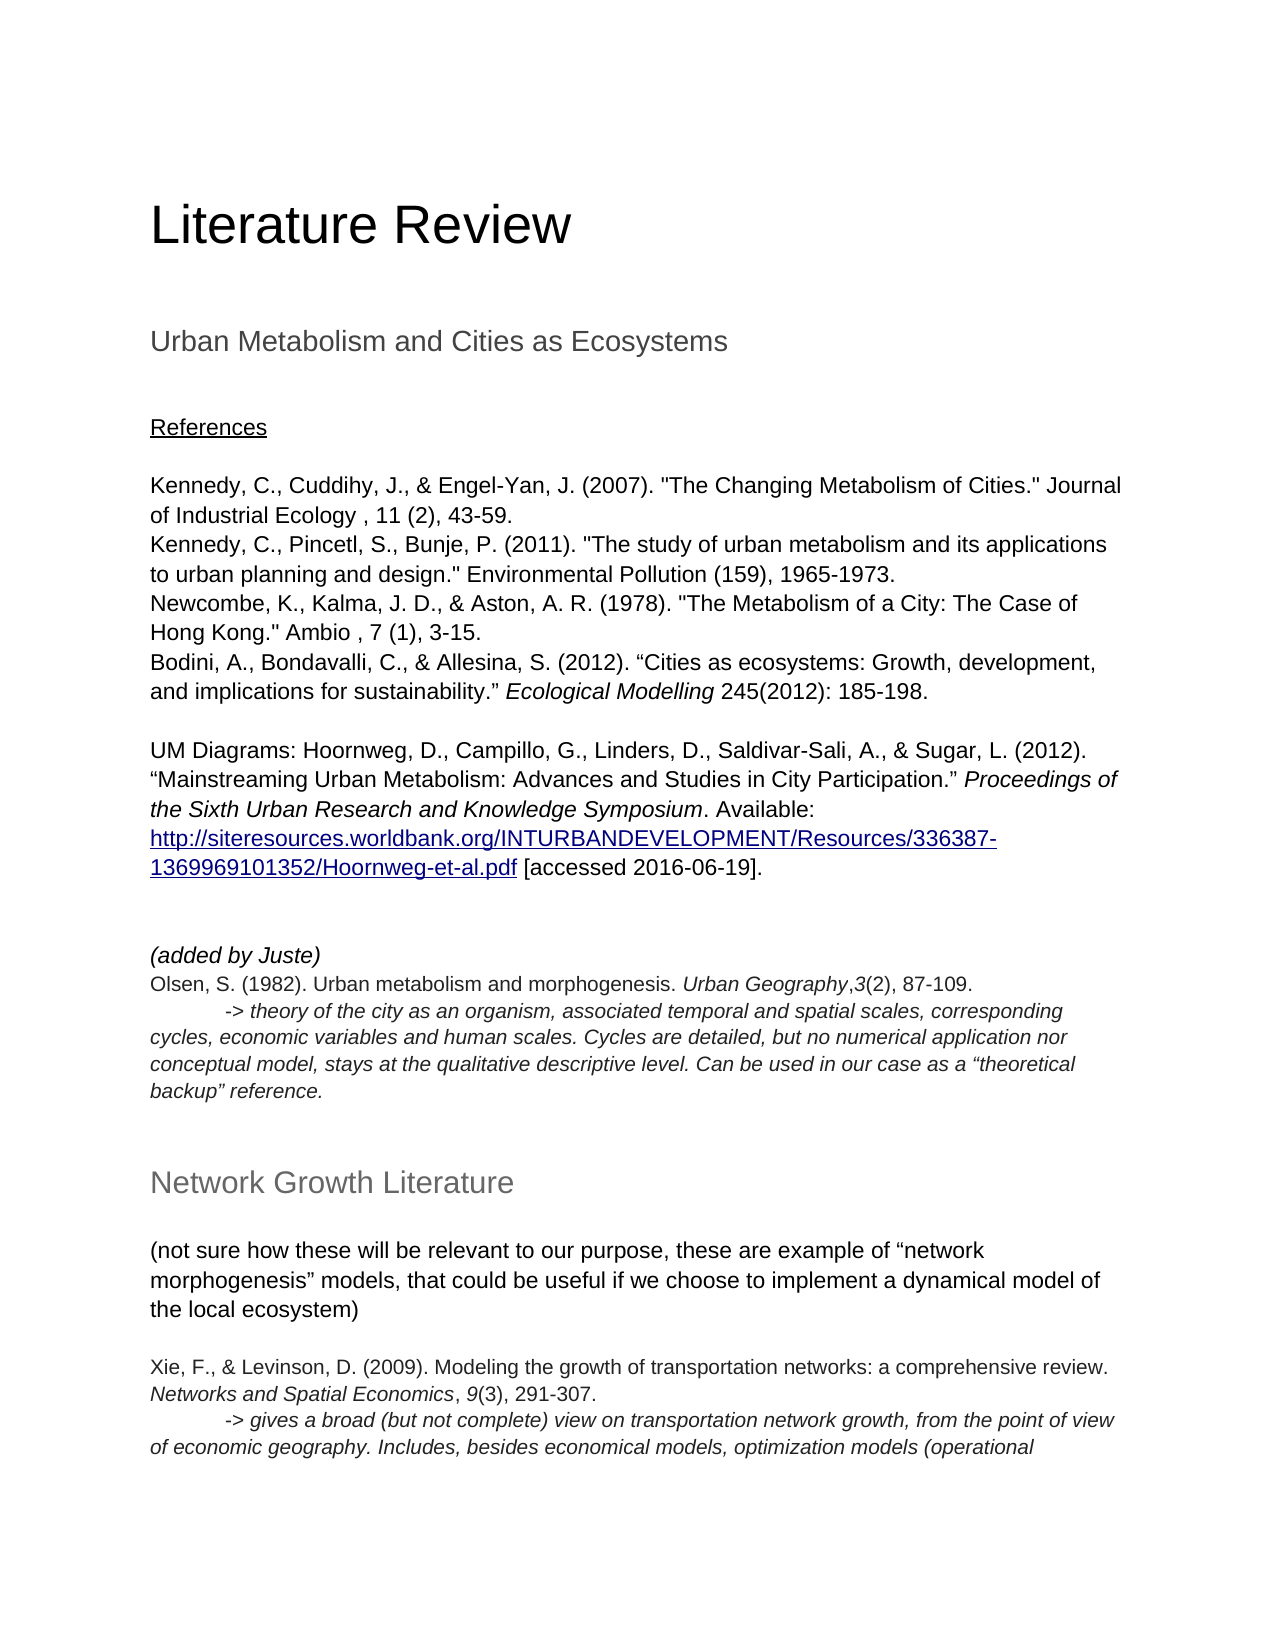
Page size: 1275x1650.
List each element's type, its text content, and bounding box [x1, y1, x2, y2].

text Xie, F., & Levinson, D. (2009). Modeling the growth of transportation networks: a comprehensive review. Networks and Spatial Economics, 9(3), 291-307. [150, 1356, 1125, 1406]
text References [150, 414, 1125, 440]
text Bodini, A., Bondavalli, C., & Allesina, S. (2012). “Cities as ecosystems: Growth, development, and implications for sustainability.” Ecological Modelling 245(2012): 185-198. [150, 649, 1125, 704]
text Kennedy, C., Pincetl, S., Bunje, P. (2011). "The study of urban metabolism and its applications to urban planning and design." Environmental Pollution (159), 1965-1973. [150, 532, 1125, 587]
subtitle Network Growth Literature [150, 1165, 1125, 1199]
text -> gives a broad (but not complete) view on transportation network growth, from the point of view of economic geography. Includes, besides economical models, optimization models (operational [150, 1409, 1125, 1459]
text Olsen, S. (1982). Urban metabolism and morphogenesis. Urban Geography,3(2), 87-109. [150, 973, 1125, 996]
text (not sure how these will be relevant to our purpose, these are example of “network morphogenesis” models, that could be useful if we choose to implement a dynamical model of the local ecosystem) [150, 1238, 1125, 1322]
text Kennedy, C., Cuddihy, J., & Engel-Yan, J. (2007). "The Changing Metabolism of Cities." Journal of Industrial Ecology , 11 (2), 43-59. [150, 473, 1125, 528]
text -> theory of the city as an organism, associated temporal and spatial scales, corresponding cycles, economic variables and human scales. Cycles are detailed, but no numerical application nor conceptual model, stays at the qualitative descriptive level. Can be used in our case as a “theoretical backup” reference. [150, 999, 1125, 1102]
text (added by Juste) [150, 943, 1125, 969]
text Newcombe, K., Kalma, J. D., & Aston, A. R. (1978). "The Metabolism of a City: The Case of Hong Kong." Ambio , 7 (1), 3-15. [150, 591, 1125, 646]
text UM Diagrams: Hoornweg, D., Campillo, G., Linders, D., Saldivar-Sali, A., & Sugar, L. (2012). “Mainstreaming Urban Metabolism: Advances and Studies in City Participation.” Proceedings of the Sixth Urban Research and Knowledge Symposium. Available: http://siteresources.worldbank.org/INTURBANDEVELOPMENT/Resources/336387-1369969101352/Hoornweg-et-al.pdf [accessed 2016-06-19]. [150, 738, 1125, 881]
subtitle Urban Metabolism and Cities as Ecosystems [150, 325, 1125, 357]
title Literature Review [150, 194, 1125, 255]
